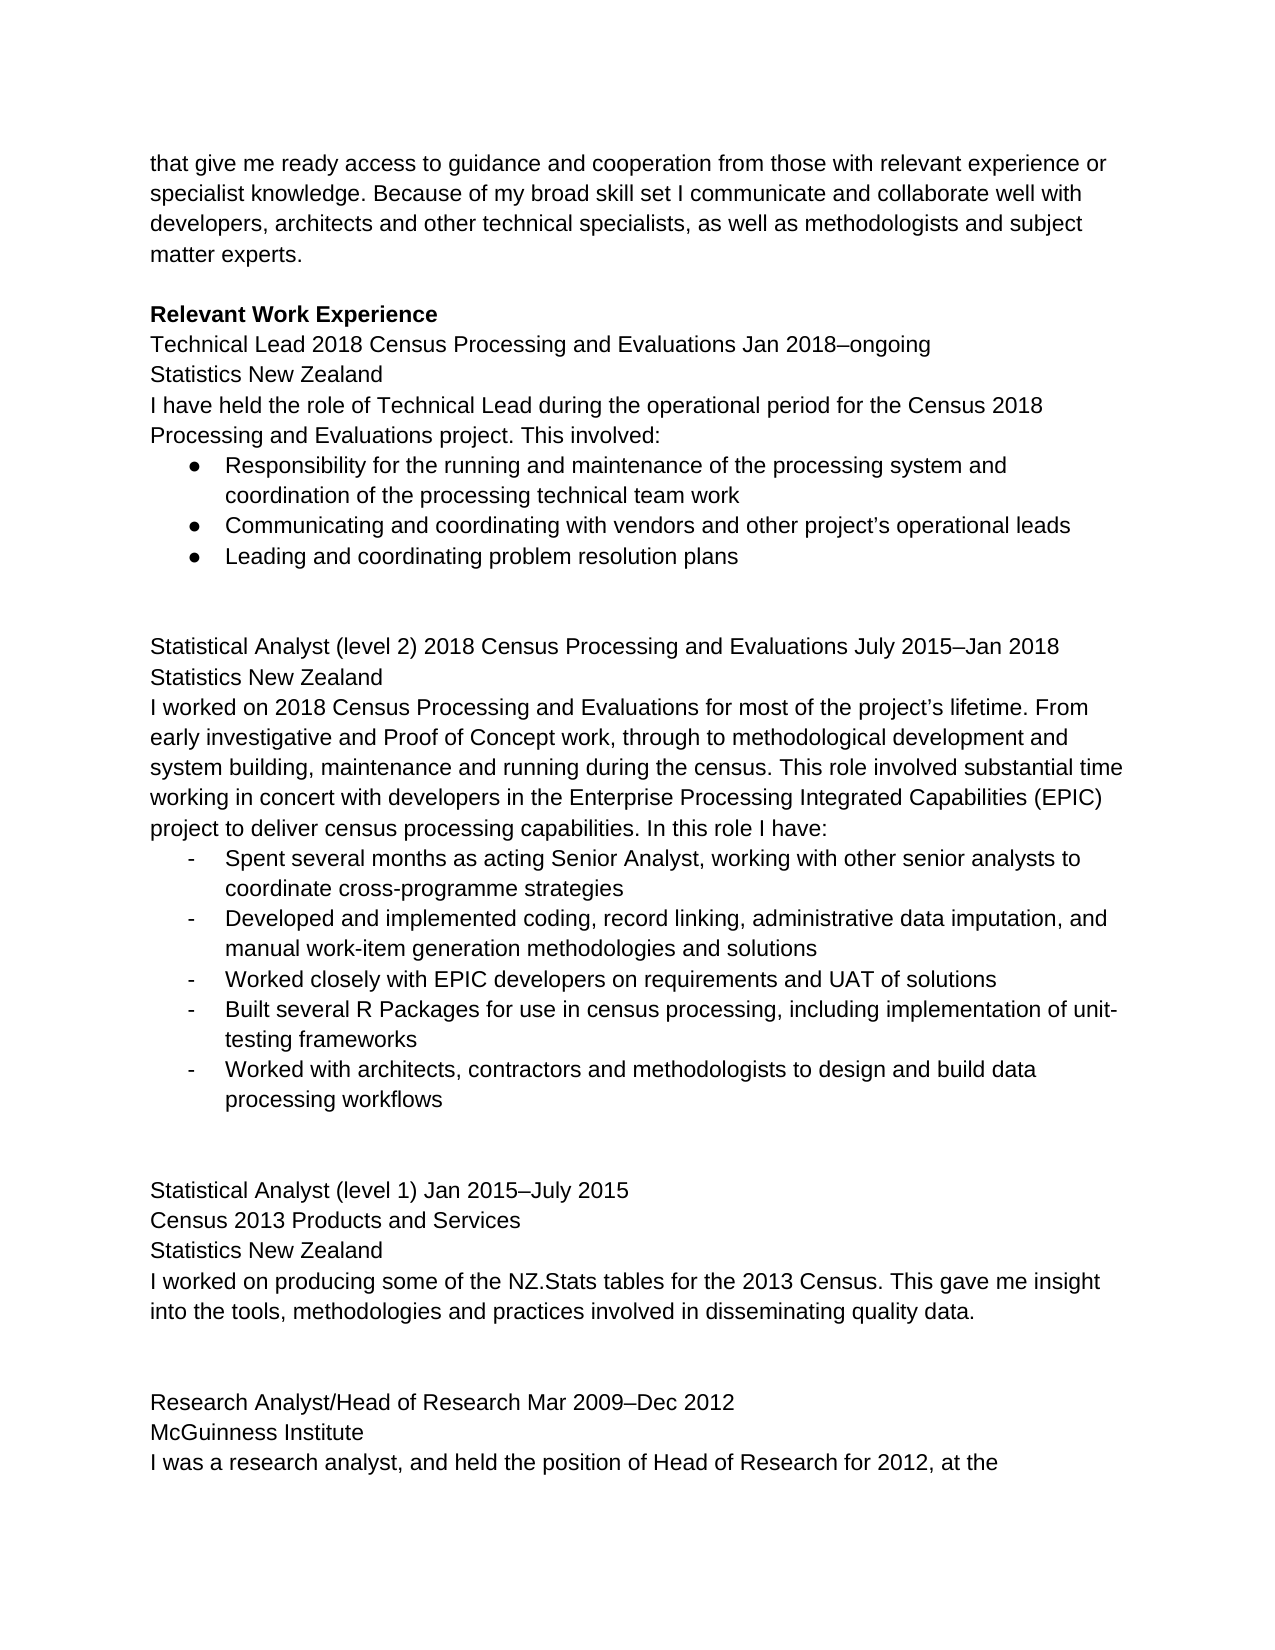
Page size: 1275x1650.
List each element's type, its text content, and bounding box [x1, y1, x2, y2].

text I was a research analyst, and held the position of Head of Research for 2012, at the [150, 1449, 1125, 1475]
text Relevant Work Experience [150, 301, 1125, 327]
list Worked with architects, contractors and methodologists to design and build data processing workflows [187, 1056, 1125, 1113]
list Built several R Packages for use in census processing, including implementation of unit-testing frameworks [187, 996, 1125, 1052]
text Technical Lead 2018 Census Processing and Evaluations Jan 2018–ongoing [150, 331, 1125, 358]
text McGuinness Institute [150, 1419, 1125, 1445]
text Census 2013 Products and Services [150, 1207, 1125, 1234]
text Statistics New Zealand [150, 1237, 1125, 1264]
list Leading and coordinating problem resolution plans [187, 543, 1125, 569]
text Statistical Analyst (level 2) 2018 Census Processing and Evaluations July 2015–Jan 2018 [150, 633, 1125, 660]
text I have held the role of Technical Lead during the operational period for the Census 2018 Processing and Evaluations project. This involved: [150, 392, 1125, 448]
list Spent several months as acting Senior Analyst, working with other senior analysts to coordinate cross-programme strategies [187, 845, 1125, 901]
list Worked closely with EPIC developers on requirements and UAT of solutions [187, 966, 1125, 992]
text I worked on producing some of the NZ.Stats tables for the 2013 Census. This gave me insight into the tools, methodologies and practices involved in disseminating quality data. [150, 1268, 1125, 1324]
text that give me ready access to guidance and cooperation from those with relevant experience or specialist knowledge. Because of my broad skill set I communicate and collaborate well with developers, architects and other technical specialists, as well as methodologists and subject matter experts. [150, 150, 1125, 267]
text Statistics New Zealand [150, 663, 1125, 690]
text Statistics New Zealand [150, 361, 1125, 388]
text Statistical Analyst (level 1) Jan 2015–July 2015 [150, 1177, 1125, 1203]
list Responsibility for the running and maintenance of the processing system and coordination of the processing technical team work [187, 452, 1125, 509]
text I worked on 2018 Census Processing and Evaluations for most of the project’s lifetime. From early investigative and Proof of Concept work, through to methodological development and system building, maintenance and running during the census. This role involved substantial time working in concert with developers in the Enterprise Processing Integrated Capabilities (EPIC) project to deliver census processing capabilities. In this role I have: [150, 694, 1125, 841]
list Developed and implemented coding, record linking, administrative data imputation, and manual work-item generation methodologies and solutions [187, 905, 1125, 962]
list Communicating and coordinating with vendors and other project’s operational leads [187, 512, 1125, 539]
text Research Analyst/Head of Research Mar 2009–Dec 2012 [150, 1388, 1125, 1415]
